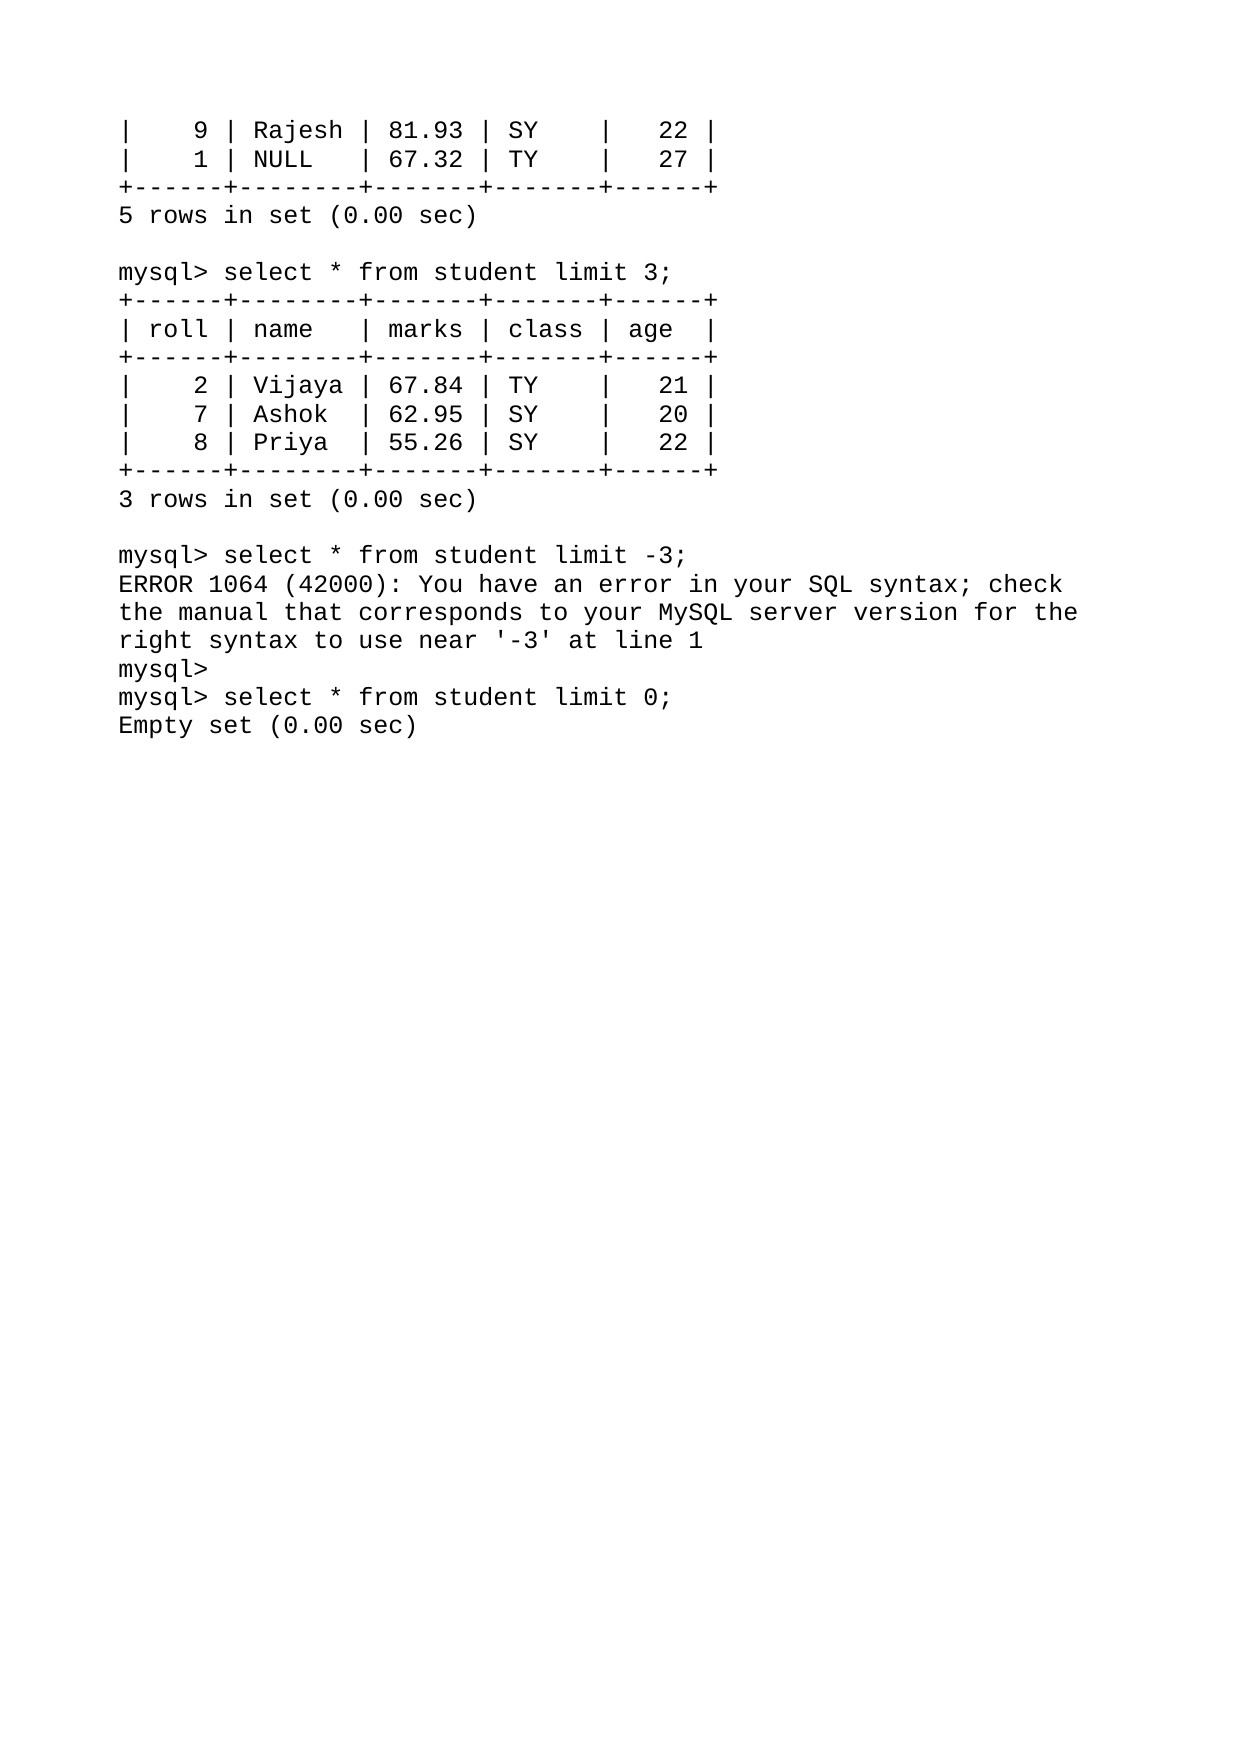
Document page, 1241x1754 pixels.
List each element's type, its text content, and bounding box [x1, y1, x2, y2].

text 5 rows in set (0.00 sec) [118, 203, 1122, 231]
text Empty set (0.00 sec) [118, 713, 1122, 741]
text | 9 | Rajesh | 81.93 | SY | 22 | [118, 118, 1122, 146]
text mysql> select * from student limit -3; [118, 543, 1122, 571]
text 3 rows in set (0.00 sec) [118, 486, 1122, 515]
text mysql> [118, 656, 1122, 685]
text | 1 | NULL | 67.32 | TY | 27 | [118, 146, 1122, 175]
text +------+--------+-------+-------+------+ [118, 288, 1122, 316]
text mysql> select * from student limit 3; [118, 260, 1122, 288]
text ERROR 1064 (42000): You have an error in your SQL syntax; check the manual that corresponds to your MySQL server version for the right syntax to use near '-3' at line 1 [118, 571, 1122, 656]
text +------+--------+-------+-------+------+ [118, 458, 1122, 486]
text | 8 | Priya | 55.26 | SY | 22 | [118, 430, 1122, 458]
text | 7 | Ashok | 62.95 | SY | 20 | [118, 401, 1122, 430]
text mysql> select * from student limit 0; [118, 685, 1122, 713]
text | 2 | Vijaya | 67.84 | TY | 21 | [118, 373, 1122, 401]
text | roll | name | marks | class | age | [118, 316, 1122, 345]
text +------+--------+-------+-------+------+ [118, 175, 1122, 203]
text +------+--------+-------+-------+------+ [118, 345, 1122, 373]
